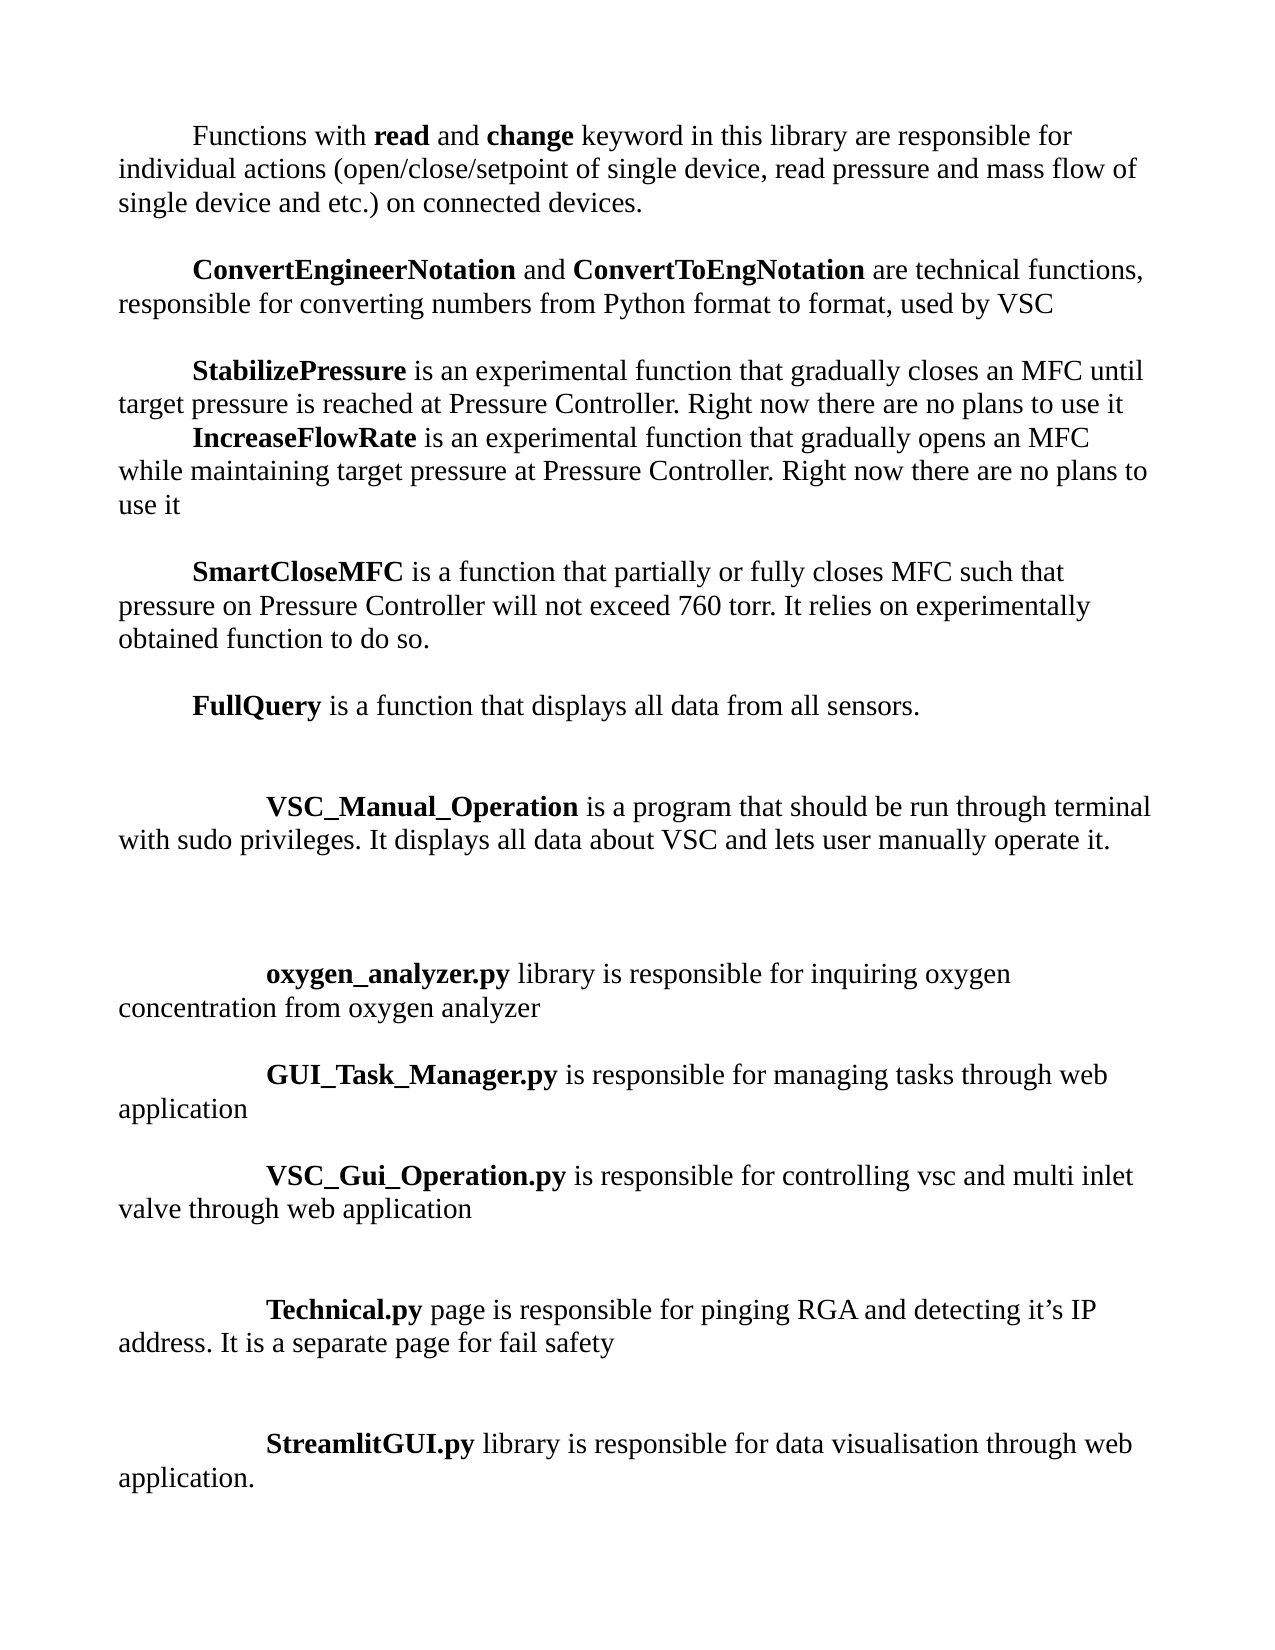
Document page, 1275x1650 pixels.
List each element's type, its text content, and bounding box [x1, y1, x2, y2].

text IncreaseFlowRate is an experimental function that gradually opens an MFC while maintaining target pressure at Pressure Controller. Right now there are no plans to use it [118, 420, 1157, 521]
text SmartCloseMFC is a function that partially or fully closes MFC such that pressure on Pressure Controller will not exceed 760 torr. It relies on experimentally obtained function to do so. [118, 554, 1157, 655]
text VSC_Manual_Operation is a program that should be run through terminal with sudo privileges. It displays all data about VSC and lets user manually operate it. [118, 789, 1157, 856]
text oxygen_analyzer.py library is responsible for inquiring oxygen concentration from oxygen analyzer [118, 957, 1157, 1024]
text GUI_Task_Manager.py is responsible for managing tasks through web application [118, 1057, 1157, 1124]
text StabilizePressure is an experimental function that gradually closes an MFC until target pressure is reached at Pressure Controller. Right now there are no plans to use it [118, 353, 1157, 420]
text ConvertEngineerNotation and ConvertToEngNotation are technical functions, responsible for converting numbers from Python format to format, used by VSC [118, 252, 1157, 319]
text VSC_Gui_Operation.py is responsible for controlling vsc and multi inlet valve through web application [118, 1158, 1157, 1225]
text Functions with read and change keyword in this library are responsible for individual actions (open/close/setpoint of single device, read pressure and mass flow of single device and etc.) on connected devices. [118, 118, 1157, 219]
text StreamlitGUI.py library is responsible for data visualisation through web application. [118, 1426, 1157, 1493]
text Technical.py page is responsible for pinging RGA and detecting it’s IP address. It is a separate page for fail safety [118, 1292, 1157, 1359]
text FullQuery is a function that displays all data from all sensors. [118, 688, 1157, 722]
